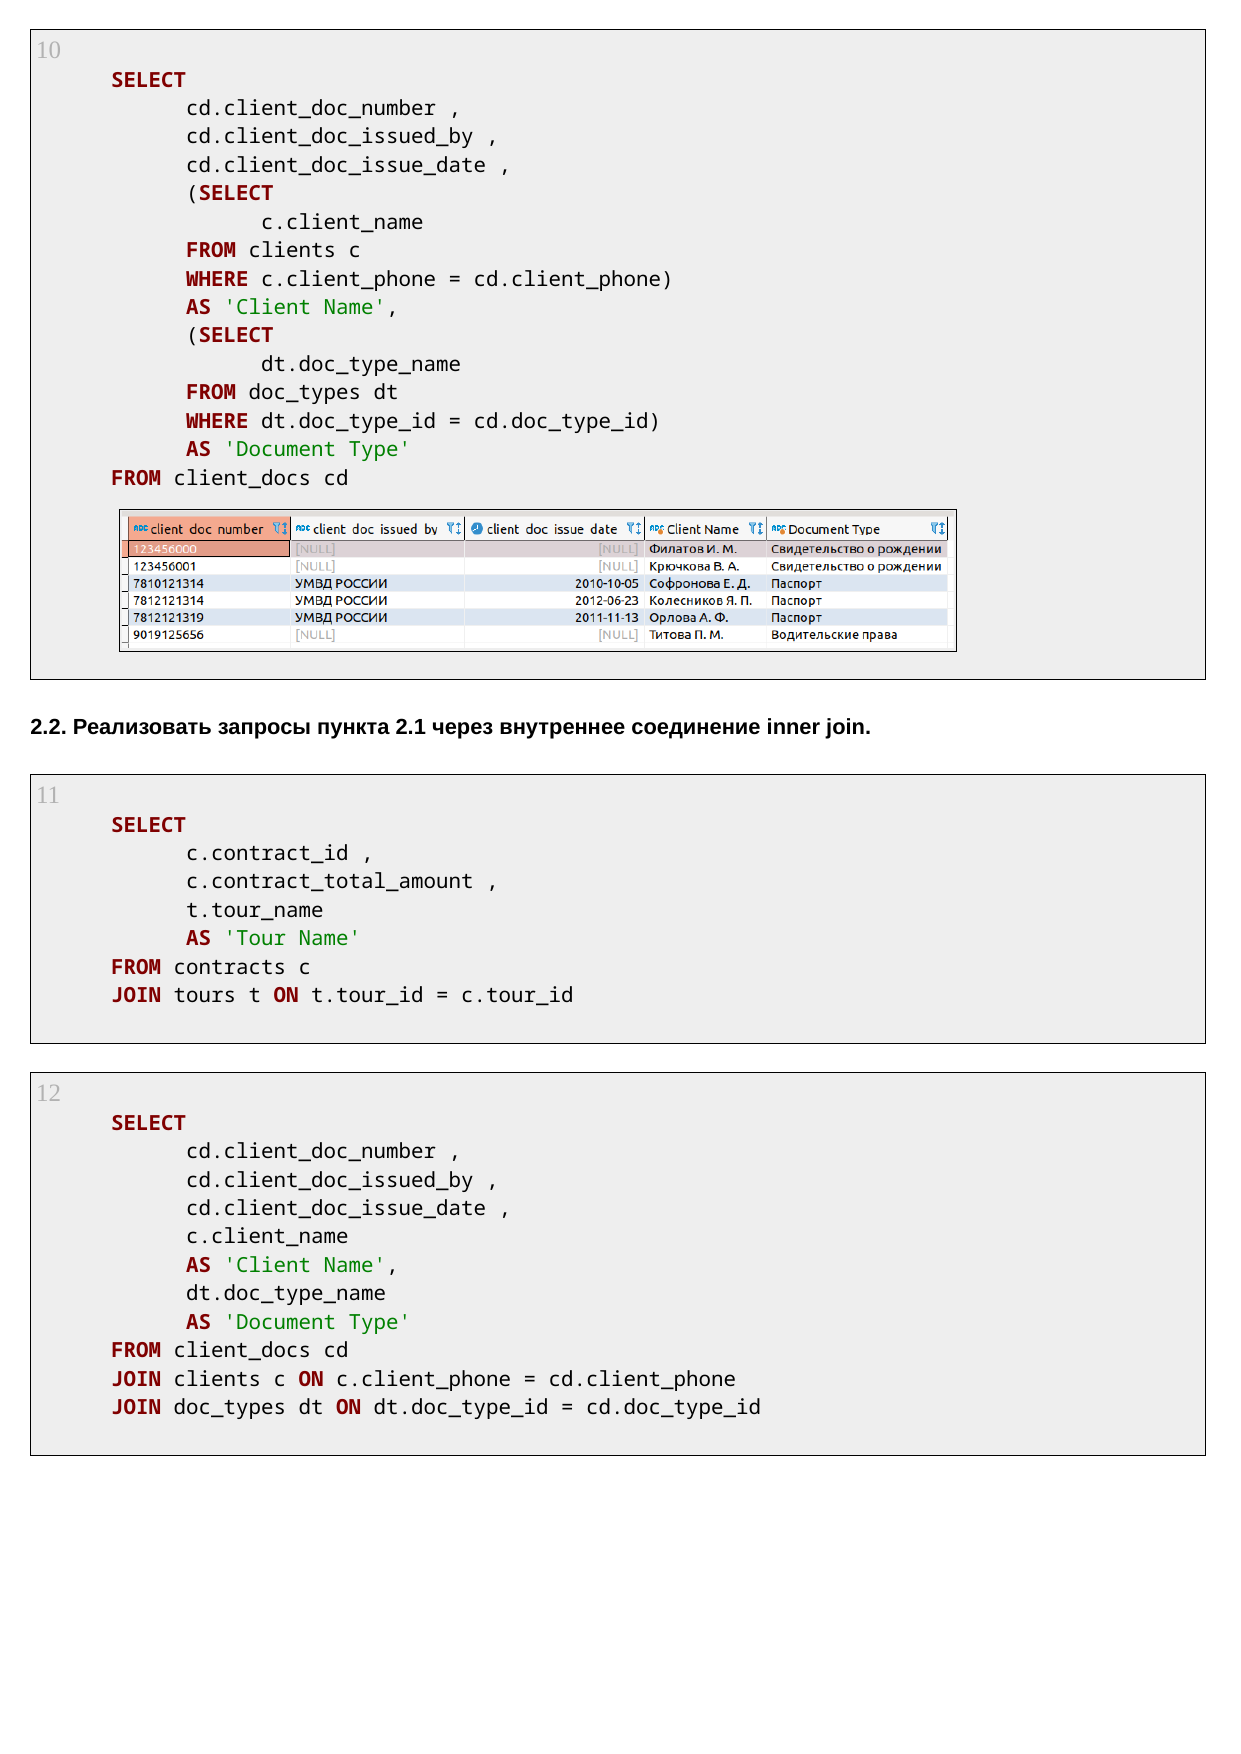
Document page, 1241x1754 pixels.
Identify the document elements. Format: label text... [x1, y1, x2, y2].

table_header 11 SELECT c.contract_id , c.contract_total_amount , t.tour_name AS 'Tour Name' FROM contracts c JOIN tours t ON t.tour_id = c.tour_id [31, 775, 1205, 1043]
table_header 12 SELECT cd.client_doc_number , cd.client_doc_issued_by , cd.client_doc_issue_date , c.client_name AS 'Client Name', dt.doc_type_name AS 'Document Type' FROM client_docs cd JOIN clients c ON c.client_phone = cd.client_phone JOIN doc_types dt ON dt.doc_type_id = cd.doc_type_id [31, 1073, 1205, 1455]
table_header 10 SELECT cd.client_doc_number , cd.client_doc_issued_by , cd.client_doc_issue_date , (SELECT c.client_name FROM clients c WHERE c.client_phone = cd.client_phone) AS 'Client Name', (SELECT dt.doc_type_name FROM doc_types dt WHERE dt.doc_type_id = cd.doc_type_id) AS 'Document Type' FROM client_docs cd [31, 30, 1205, 679]
subtitle 2.2. Реализовать запросы пункта 2.1 через внутреннее соединение inner join. [30, 714, 1205, 739]
picture [121, 511, 954, 648]
